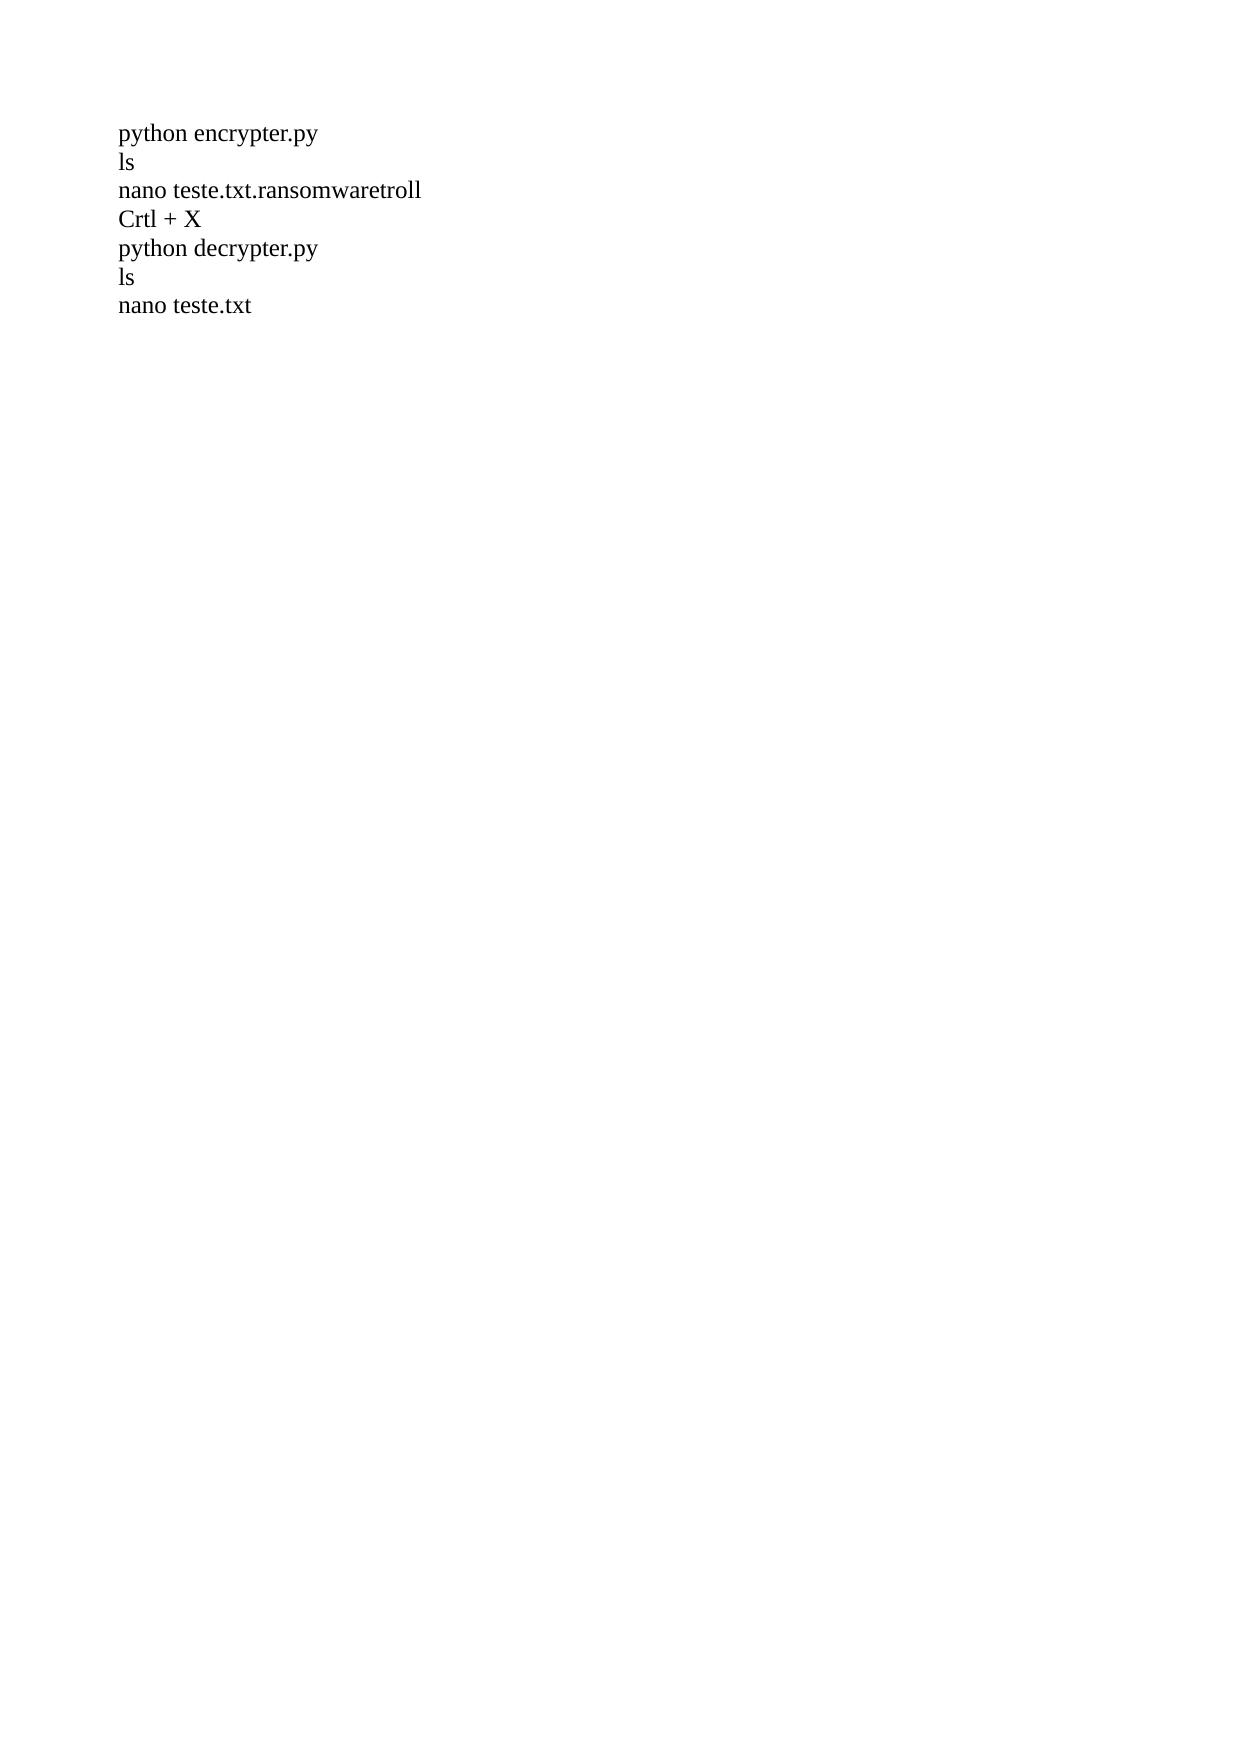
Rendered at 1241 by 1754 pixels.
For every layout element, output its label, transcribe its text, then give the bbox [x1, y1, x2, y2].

text Crtl + X [118, 204, 1122, 233]
text nano teste.txt.ransomwaretroll [118, 176, 1122, 204]
text ls [118, 147, 1122, 176]
text python decrypter.py [118, 233, 1122, 262]
text nano teste.txt [118, 291, 1122, 319]
text ls [118, 262, 1122, 291]
text python encrypter.py [118, 118, 1122, 147]
